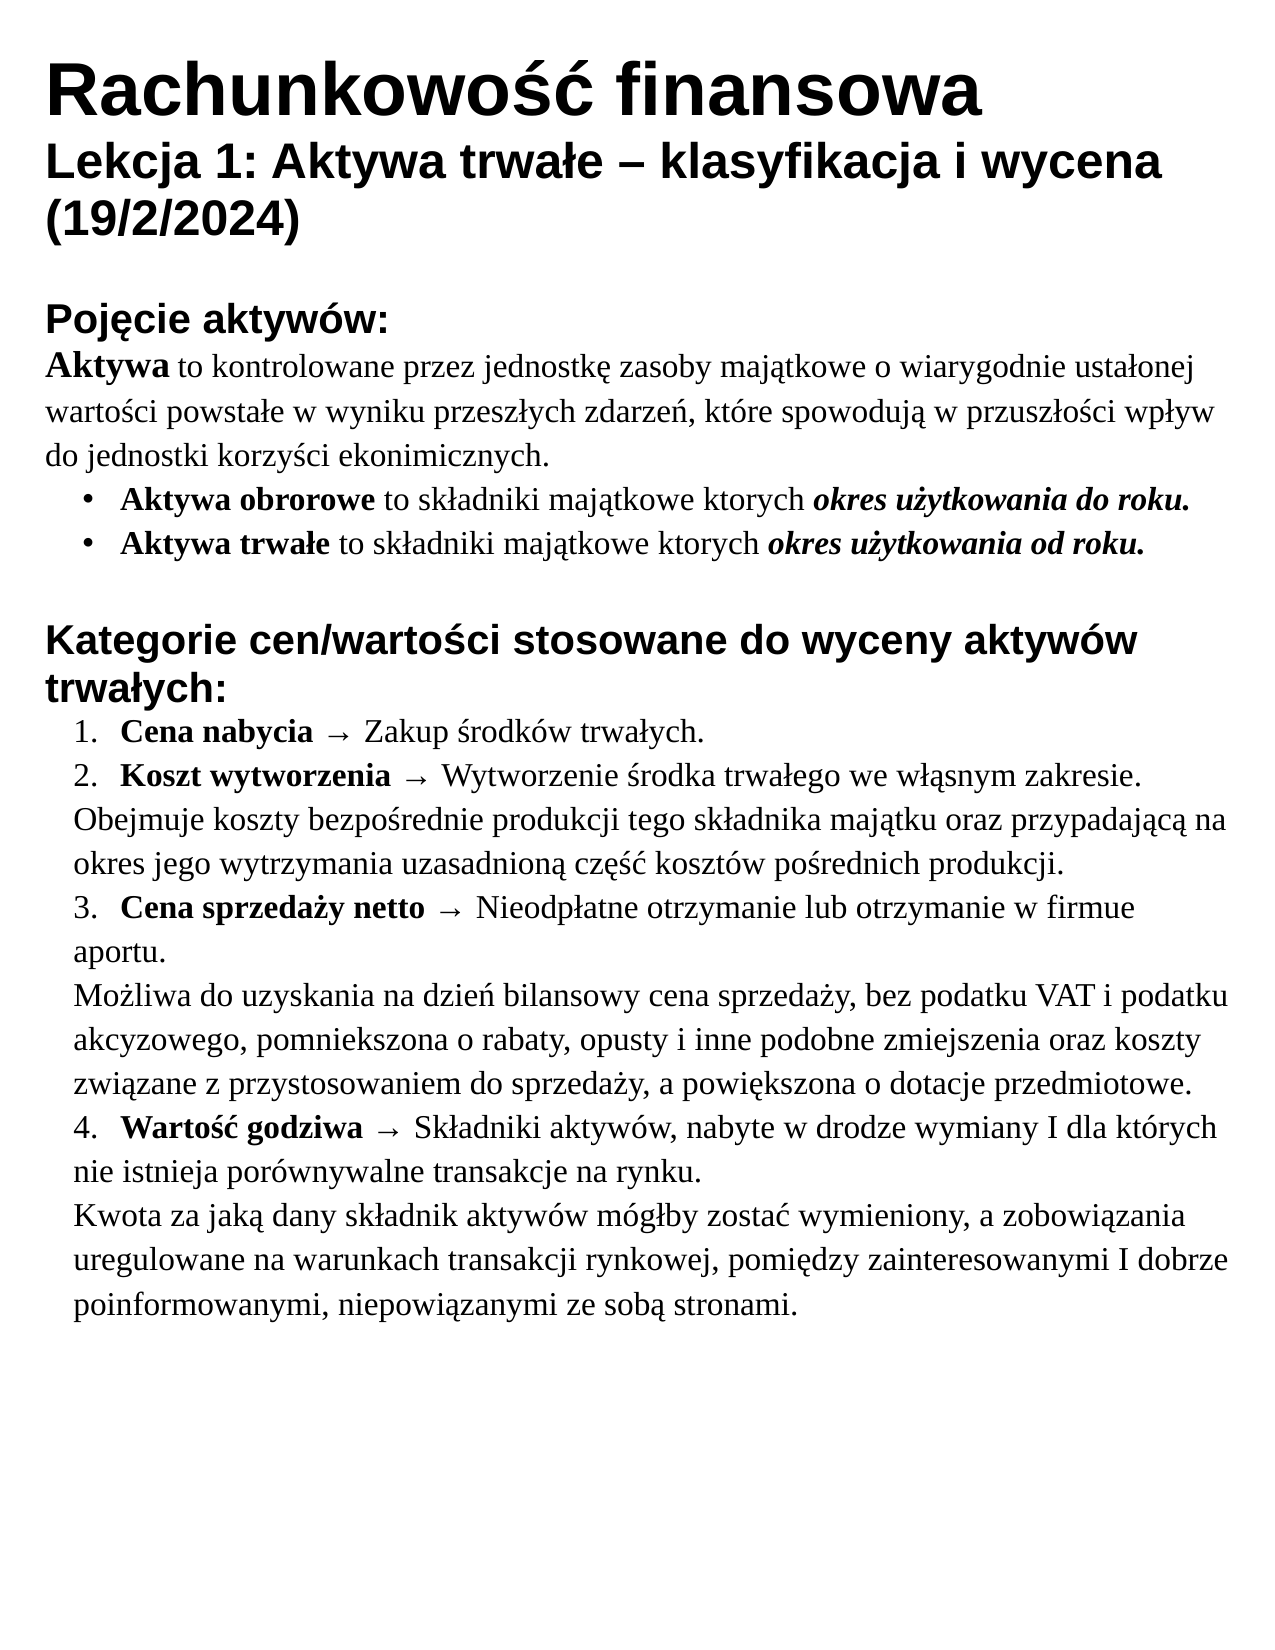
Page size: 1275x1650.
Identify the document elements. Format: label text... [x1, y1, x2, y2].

list Aktywa obrorowe to składniki majątkowe ktorych okres użytkowania do roku. [82, 479, 1230, 517]
list Obejmuje koszty bezpośrednie produkcji tego składnika majątku oraz przypadającą na okres jego wytrzymania uzasadnioną część kosztów pośrednich produkcji. [73, 799, 1230, 881]
subtitle Lekcja 1: Aktywa trwałe – klasyfikacja i wycena (19/2/2024) [45, 131, 1230, 246]
title Rachunkowość finansowa [45, 45, 1230, 131]
list Cena sprzedaży netto → Nieodpłatne otrzymanie lub otrzymanie w firmue aportu. [73, 887, 1230, 969]
list Aktywa trwałe to składniki majątkowe ktorych okres użytkowania od roku. [82, 523, 1230, 561]
list Możliwa do uzyskania na dzień bilansowy cena sprzedaży, bez podatku VAT i podatku akcyzowego, pomniekszona o rabaty, opusty i inne podobne zmiejszenia oraz koszty związane z przystosowaniem do sprzedaży, a powiększona o dotacje przedmiotowe. [73, 975, 1230, 1102]
list Wartość godziwa → Składniki aktywów, nabyte w drodze wymiany I dla których nie istnieja porównywalne transakcje na rynku. [73, 1107, 1230, 1190]
list Kwota za jaką dany składnik aktywów mógłby zostać wymieniony, a zobowiązania uregulowane na warunkach transakcji rynkowej, pomiędzy zainteresowanymi I dobrze poinformowanymi, niepowiązanymi ze sobą stronami. [73, 1196, 1230, 1322]
list Cena nabycia → Zakup środków trwałych. [73, 711, 1230, 749]
list Koszt wytworzenia → Wytworzenie środka trwałego we włąsnym zakresie. [73, 755, 1230, 793]
subtitle Pojęcie aktywów: [45, 294, 1230, 342]
text Aktywa to kontrolowane przez jednostkę zasoby majątkowe o wiarygodnie ustałonej wartości powstałe w wyniku przeszłych zdarzeń, które spowodują w przuszłości wpływ do jednostki korzyści ekonimicznych. [45, 342, 1230, 473]
subtitle Kategorie cen/wartości stosowane do wyceny aktywów trwałych: [45, 615, 1230, 711]
